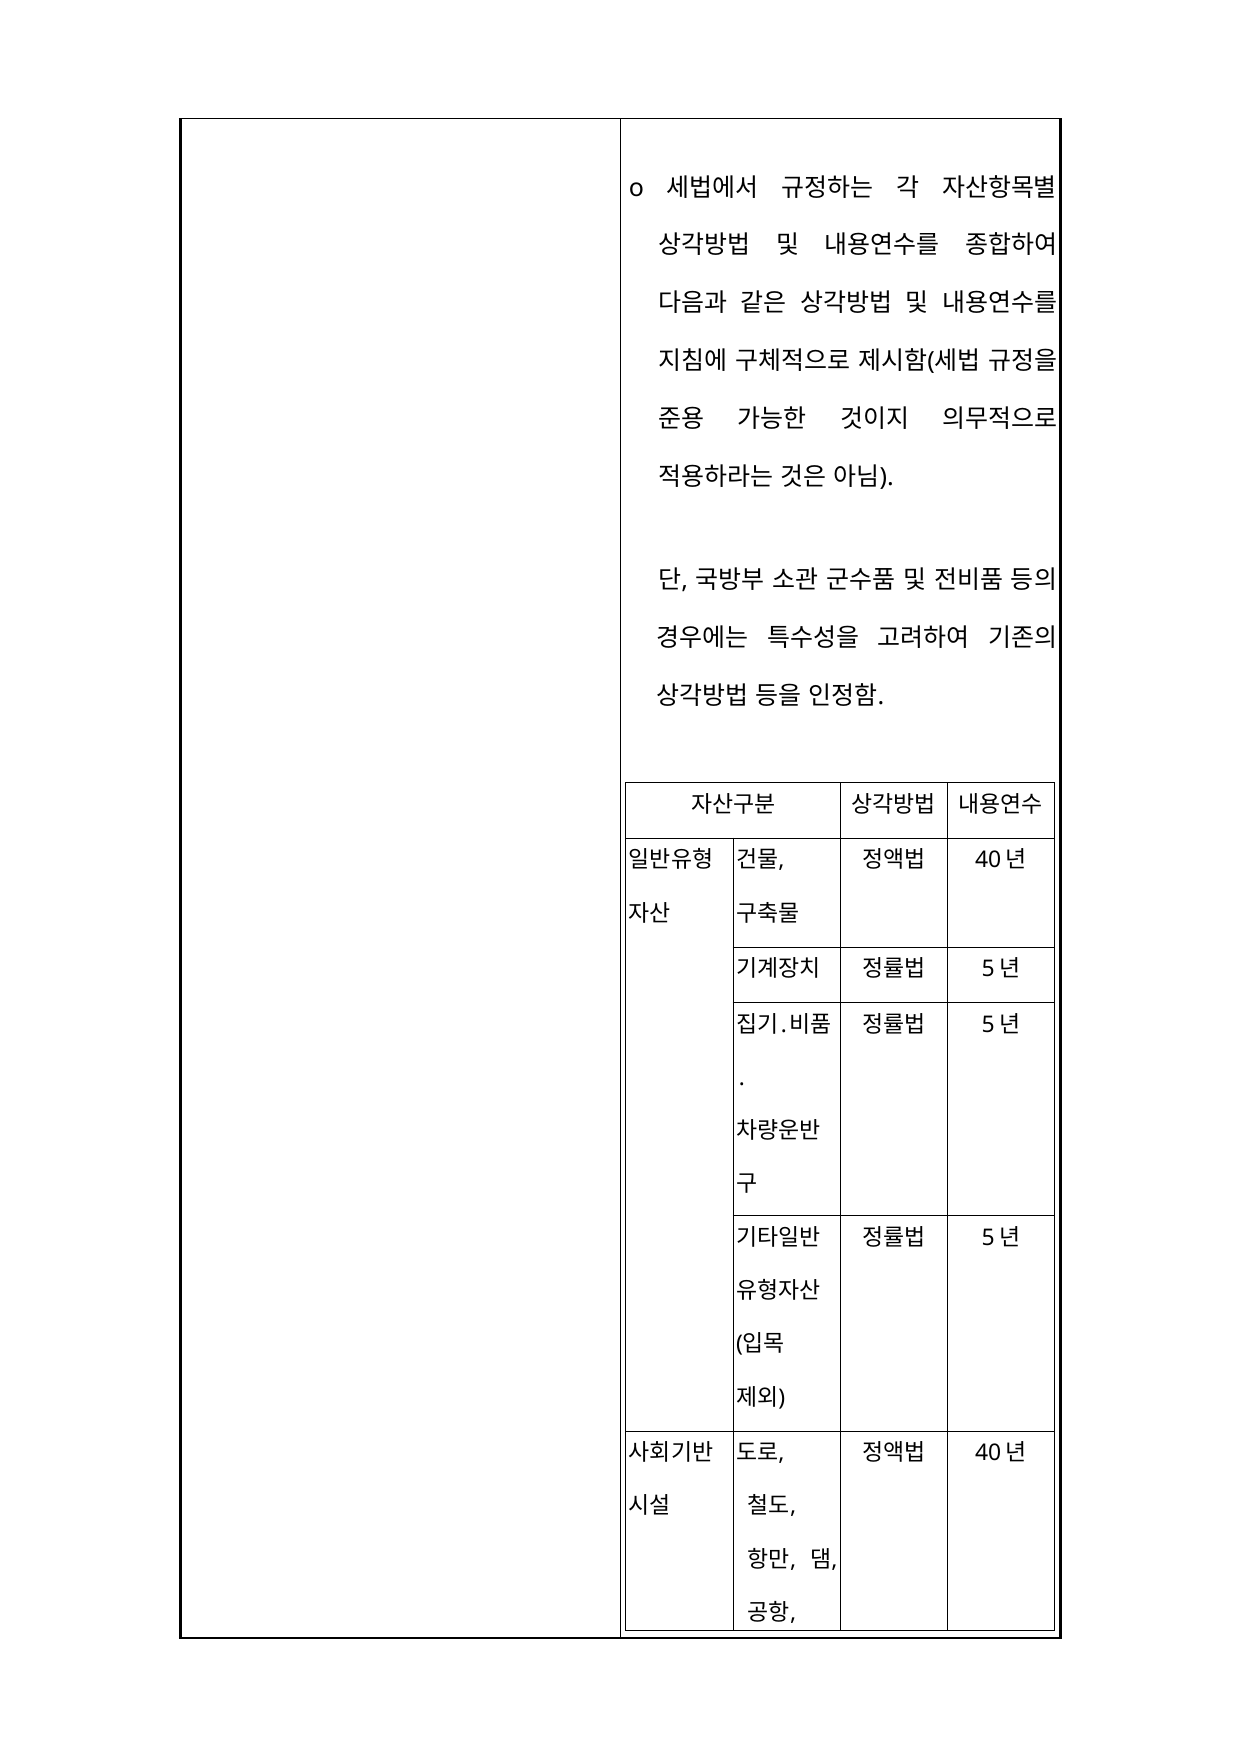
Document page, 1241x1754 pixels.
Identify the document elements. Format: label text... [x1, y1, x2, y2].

table_cell 건물, 구축물 [734, 839, 840, 946]
table_header 자산구분 [626, 783, 840, 838]
table_cell 일반유형자산 [626, 839, 733, 1431]
table_cell 정액법 [841, 839, 947, 946]
table_cell 정률법 [841, 948, 947, 1002]
table_cell 도로, 철도, 항만, 댐, 공항, [734, 1432, 840, 1630]
table_cell 집기․비품․차량운반구 [734, 1003, 840, 1215]
table_cell 정액법 [841, 1432, 947, 1630]
table_header 상각방법 [841, 783, 947, 838]
table_cell 정률법 [841, 1216, 947, 1431]
table_cell o 세법에서 규정하는 각 자산항목별 상각방법 및 내용연수를 종합하여 다음과 같은 상각방법 및 내용연수를 지침에 구체적으로 제시함(세법 규정을 준용 가능한 것이지 의무적으로 적용하라는 것은 아님). 단, 국방부 소관 군수품 및 전비품 등의 경우에는 특수성을 고려하여 기존의 상각방법 등을 인정함. [621, 119, 1059, 1637]
table_cell 기계장치 [734, 948, 840, 1002]
table_header 내용연수 [948, 783, 1054, 838]
table_cell [182, 119, 620, 1637]
table_cell 기타일반유형자산 (입목 제외) [734, 1216, 840, 1431]
table_cell 5년 [948, 948, 1054, 1002]
table_cell 정률법 [841, 1003, 947, 1215]
table_cell 5년 [948, 1003, 1054, 1215]
table_cell 5년 [948, 1216, 1054, 1431]
table_cell 40년 [948, 1432, 1054, 1630]
table_cell 사회기반시설 [626, 1432, 733, 1630]
table_cell 40년 [948, 839, 1054, 946]
